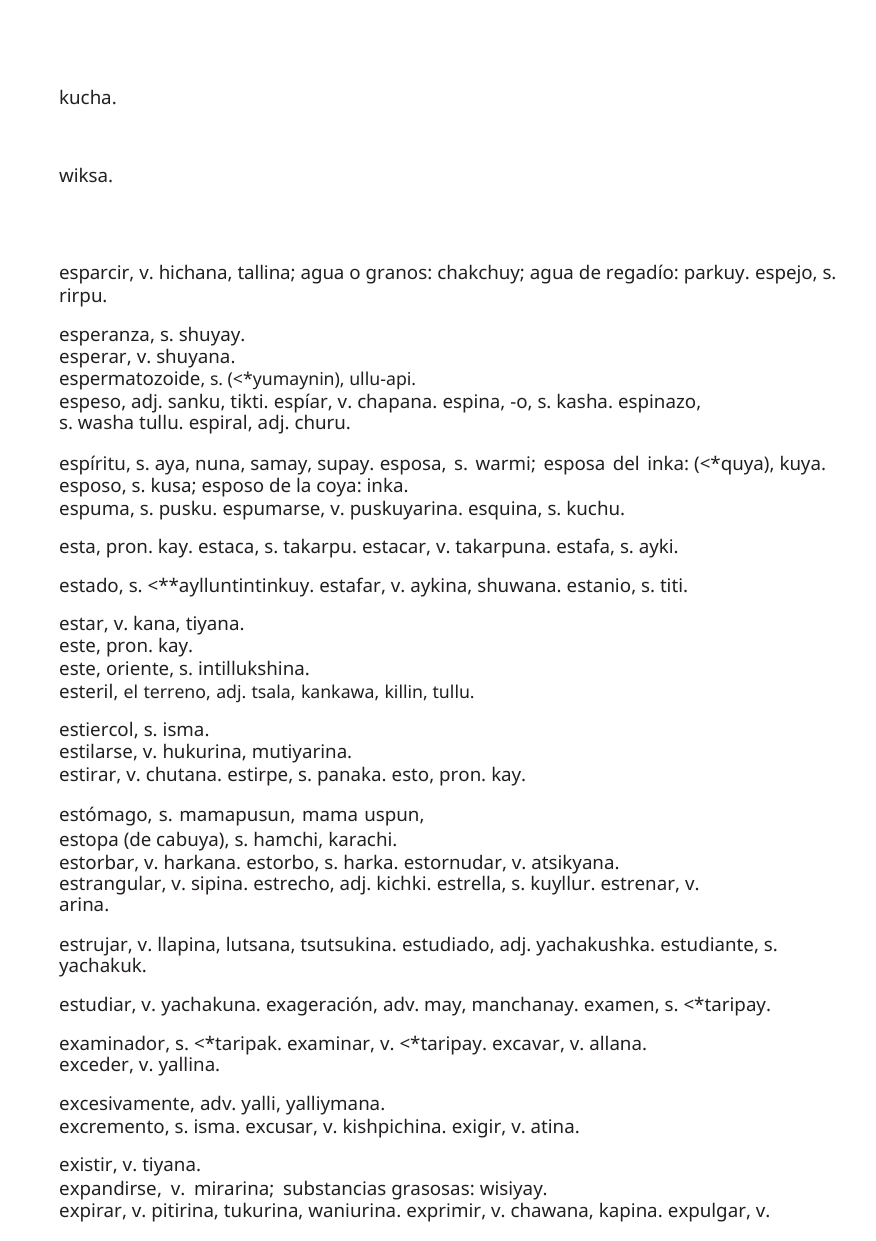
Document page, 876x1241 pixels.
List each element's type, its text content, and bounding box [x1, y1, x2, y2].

text excremento, s. isma. excusar, v. kishpichina. exigir, v. atina. [59, 1116, 741, 1137]
text kucha. [59, 88, 856, 108]
text espuma, s. pusku. espumarse, v. puskuyarina. esquina, s. kuchu. [59, 498, 739, 519]
text estopa (de cabuya), s. hamchi, karachi. [59, 826, 856, 851]
text wiksa. [59, 167, 856, 186]
text estudiar, v. yachakuna. exageración, adv. may, manchanay. examen, s. <*taripay. [59, 994, 800, 1016]
text estrujar, v. llapina, lutsana, tsutsukina. estudiado, adj. yachakushka. estudiante, s. yachakuk. [59, 934, 810, 978]
text expandirse, v. mirarina; substancias grasosas: wisiyay. [59, 1176, 856, 1200]
text esta, pron. kay. estaca, s. takarpu. estacar, v. takarpuna. estafa, s. ayki. [59, 536, 686, 558]
text estar, v. kana, tiyana. [59, 613, 856, 635]
text esposo, s. kusa; esposo de la coya: inka. [59, 474, 856, 498]
text espíritu, s. aya, nuna, samay, supay. esposa, s. warmi; esposa del inka: (<*quya), kuya. [59, 452, 856, 474]
text este, oriente, s. intillukshina. [59, 657, 856, 680]
text estómago, s. mamapusun, mama uspun, [59, 803, 856, 826]
text estilarse, v. hukurina, mutiyarina. [59, 741, 856, 763]
text expirar, v. pitirina, tukurina, waniurina. exprimir, v. chawana, kapina. expulgar, v. [59, 1200, 827, 1222]
text existir, v. tiyana. [59, 1154, 856, 1176]
text estiercol, s. isma. [59, 719, 856, 741]
text estirar, v. chutana. estirpe, s. panaka. esto, pron. kay. [59, 764, 660, 786]
text esperanza, s. shuyay. [59, 324, 856, 345]
text espermatozoide, s. (<*yumaynin), ullu-api. [59, 368, 856, 390]
text examinador, s. <*taripak. examinar, v. <*taripay. excavar, v. allana. exceder, v. yallina. [59, 1033, 705, 1076]
text esperar, v. shuyana. [59, 345, 856, 368]
text estorbar, v. harkana. estorbo, s. harka. estornudar, v. atsikyana. estrangular, v. sipina. estrecho, adj. kichki. estrella, s. kuyllur. estrenar, v. arina. [59, 852, 701, 917]
text esparcir, v. hichana, tallina; agua o granos: chakchuy; agua de regadío: parkuy. espejo, s. rirpu. [59, 261, 857, 308]
text estado, s. <**aylluntintinkuy. estafar, v. aykina, shuwana. estanio, s. titi. [59, 575, 737, 597]
text esteril, el terreno, adj. tsala, kankawa, killin, tullu. [59, 681, 856, 703]
text espeso, adj. sanku, tikti. espíar, v. chapana. espina, -o, s. kasha. espinazo, s. washa tullu. espiral, adj. churu. [59, 392, 712, 435]
text este, pron. kay. [59, 635, 856, 657]
text excesivamente, adv. yalli, yalliymana. [59, 1093, 856, 1115]
